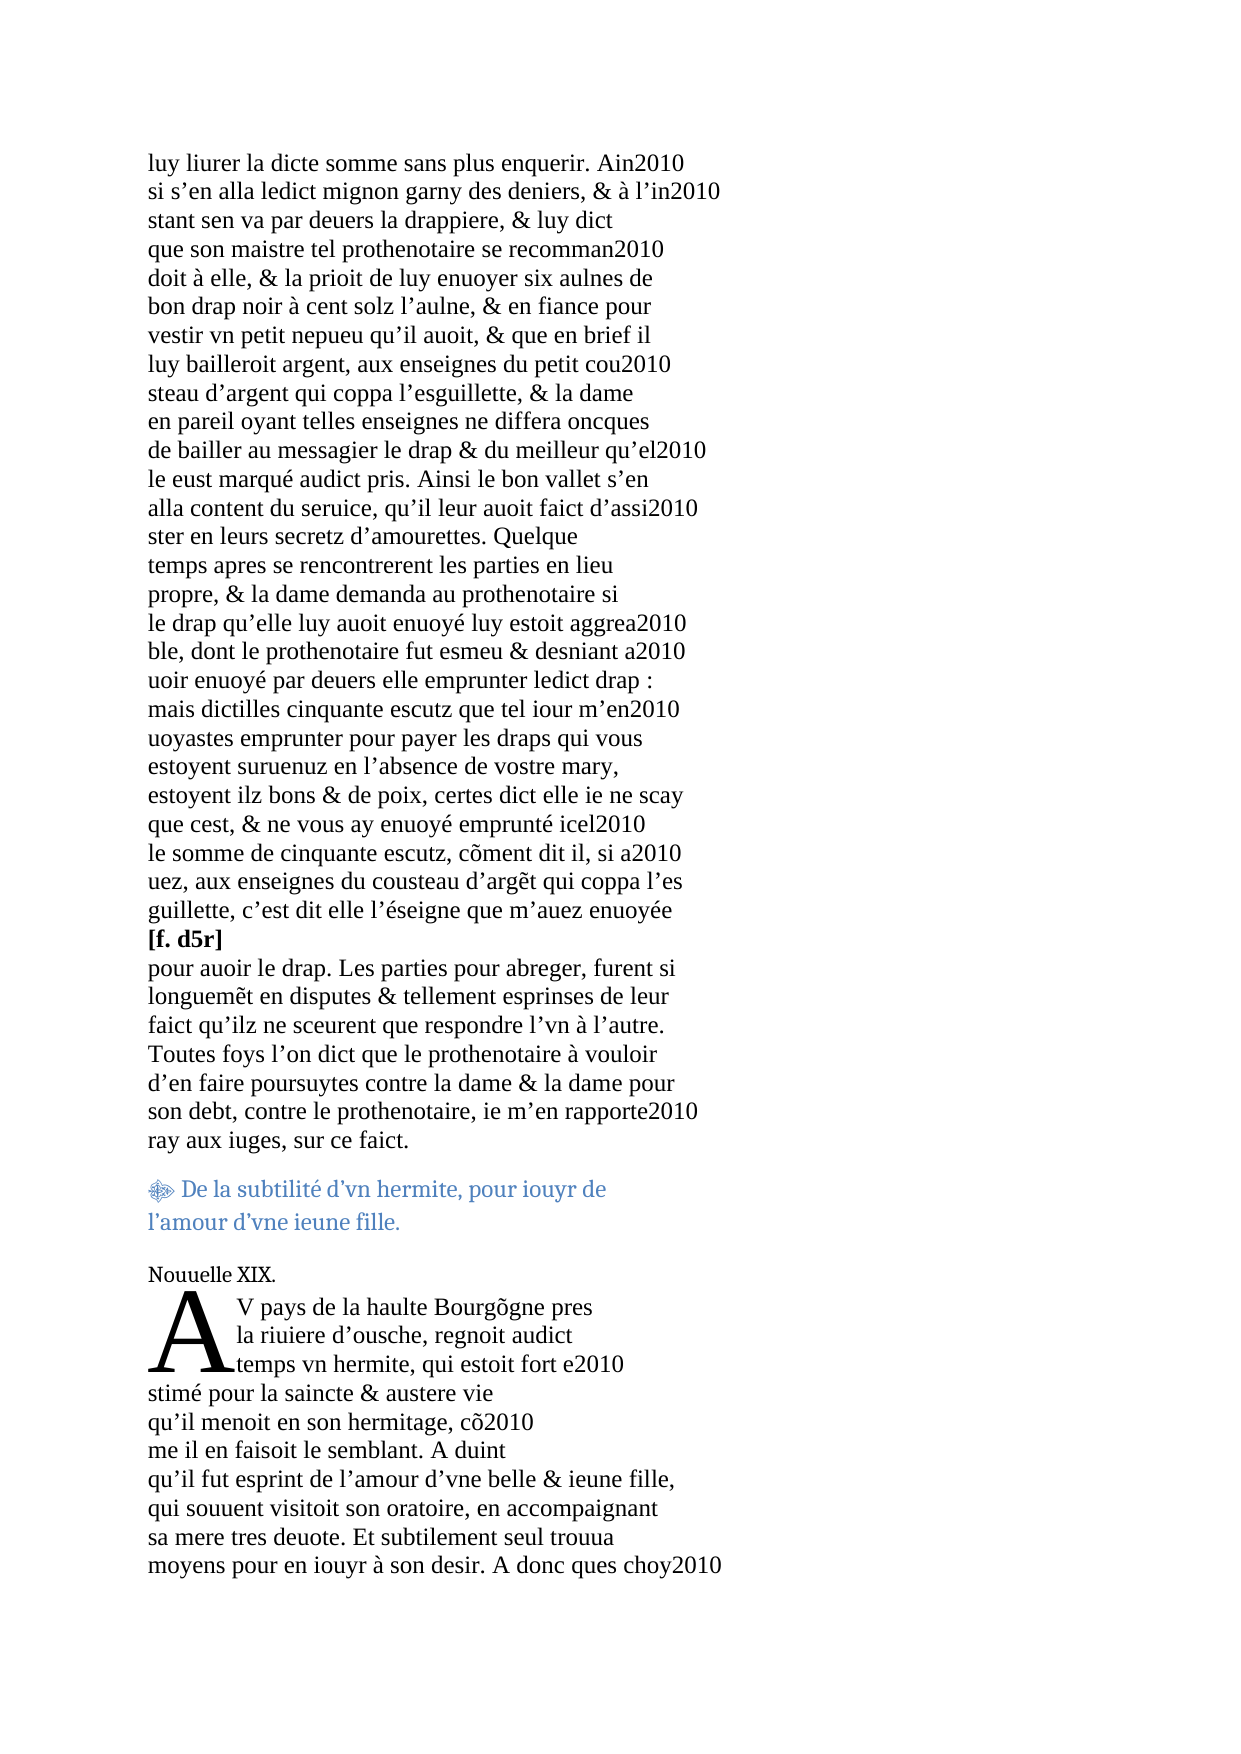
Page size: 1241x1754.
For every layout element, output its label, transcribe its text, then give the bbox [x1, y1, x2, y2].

text AV pays de la haulte Bourgõgne pres la riuiere d’ousche, regnoit audict temps vn hermite, qui estoit fort e2010 stimé pour la saincte & austere vie qu’il menoit en son hermitage, cõ2010 me il en faisoit le semblant. A duint qu’il fut esprint de l’amour d’vne belle & ieune fille, qui souuent visitoit son oratoire, en accompaignant sa mere tres deuote. Et subtilement seul trouua moyens pour en iouyr à son desir. A donc ques choy2010 [148, 1292, 1093, 1579]
text luy liurer la dicte somme sans plus enquerir. Ain2010 si s’en alla ledict mignon garny des deniers, & à l’in2010 stant sen va par deuers la drappiere, & luy dict que son maistre tel prothenotaire se recomman2010 doit à elle, & la prioit de luy enuoyer six aulnes de bon drap noir à cent solz l’aulne, & en fiance pour vestir vn petit nepueu qu’il auoit, & que en brief il luy bailleroit argent, aux enseignes du petit cou2010 steau d’argent qui coppa l’esguillette, & la dame en pareil oyant telles enseignes ne differa oncques de bailler au messagier le drap & du meilleur qu’el2010 le eust marqué audict pris. Ainsi le bon vallet s’en alla content du seruice, qu’il leur auoit faict d’assi2010 ster en leurs secretz d’amourettes. Quelque temps apres se rencontrerent les parties en lieu propre, & la dame demanda au prothenotaire si le drap qu’elle luy auoit enuoyé luy estoit aggrea2010 ble, dont le prothenotaire fut esmeu & desniant a2010 uoir enuoyé par deuers elle emprunter ledict drap : mais dictilles cinquante escutz que tel iour m’en2010 uoyastes emprunter pour payer les draps qui vous estoyent suruenuz en l’absence de vostre mary, estoyent ilz bons & de poix, certes dict elle ie ne scay que cest, & ne vous ay enuoyé emprunté icel2010 le somme de cinquante escutz, cõment dit il, si a2010 uez, aux enseignes du cousteau d’argẽt qui coppa l’es guillette, c’est dit elle l’éseigne que m’auez enuoyée [f. d5r] pour auoir le drap. Les parties pour abreger, furent si longuemẽt en disputes & tellement esprinses de leur faict qu’ilz ne sceurent que respondre l’vn à l’autre. Toutes foys l’on dict que le prothenotaire à vouloir d’en faire poursuytes contre la dame & la dame pour son debt, contre le prothenotaire, ie m’en rapporte2010 ray aux iuges, sur ce faict. [148, 148, 1093, 1154]
subtitle ❧ De la subtilité d’vn hermite, pour iouyr de l’amour d’vne ieune fille. [148, 1175, 1093, 1236]
subtitle Nouuelle XIX. [148, 1262, 1093, 1288]
